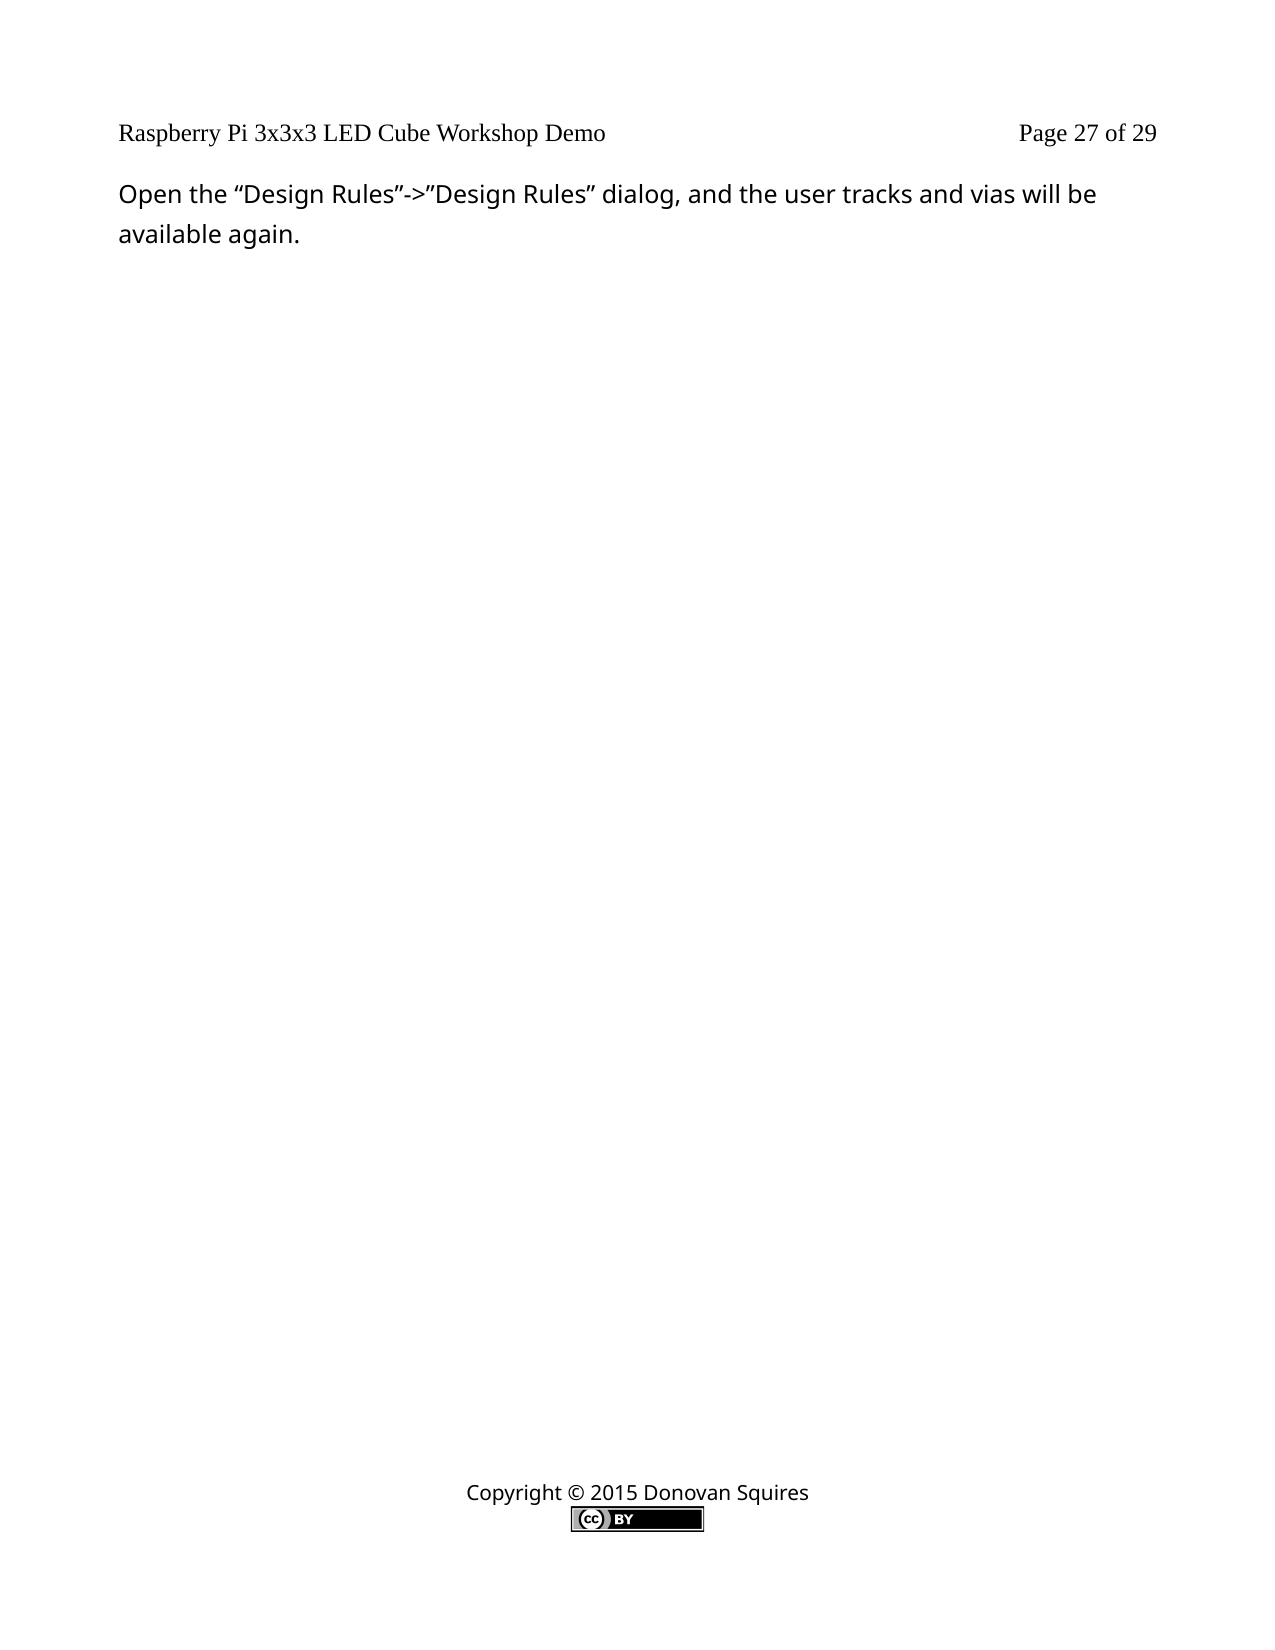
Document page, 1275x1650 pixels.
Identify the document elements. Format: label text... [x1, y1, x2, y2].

text Open the “Design Rules”->”Design Rules” dialog, and the user tracks and vias will be available again. [118, 176, 1157, 251]
picture [570, 1506, 705, 1532]
